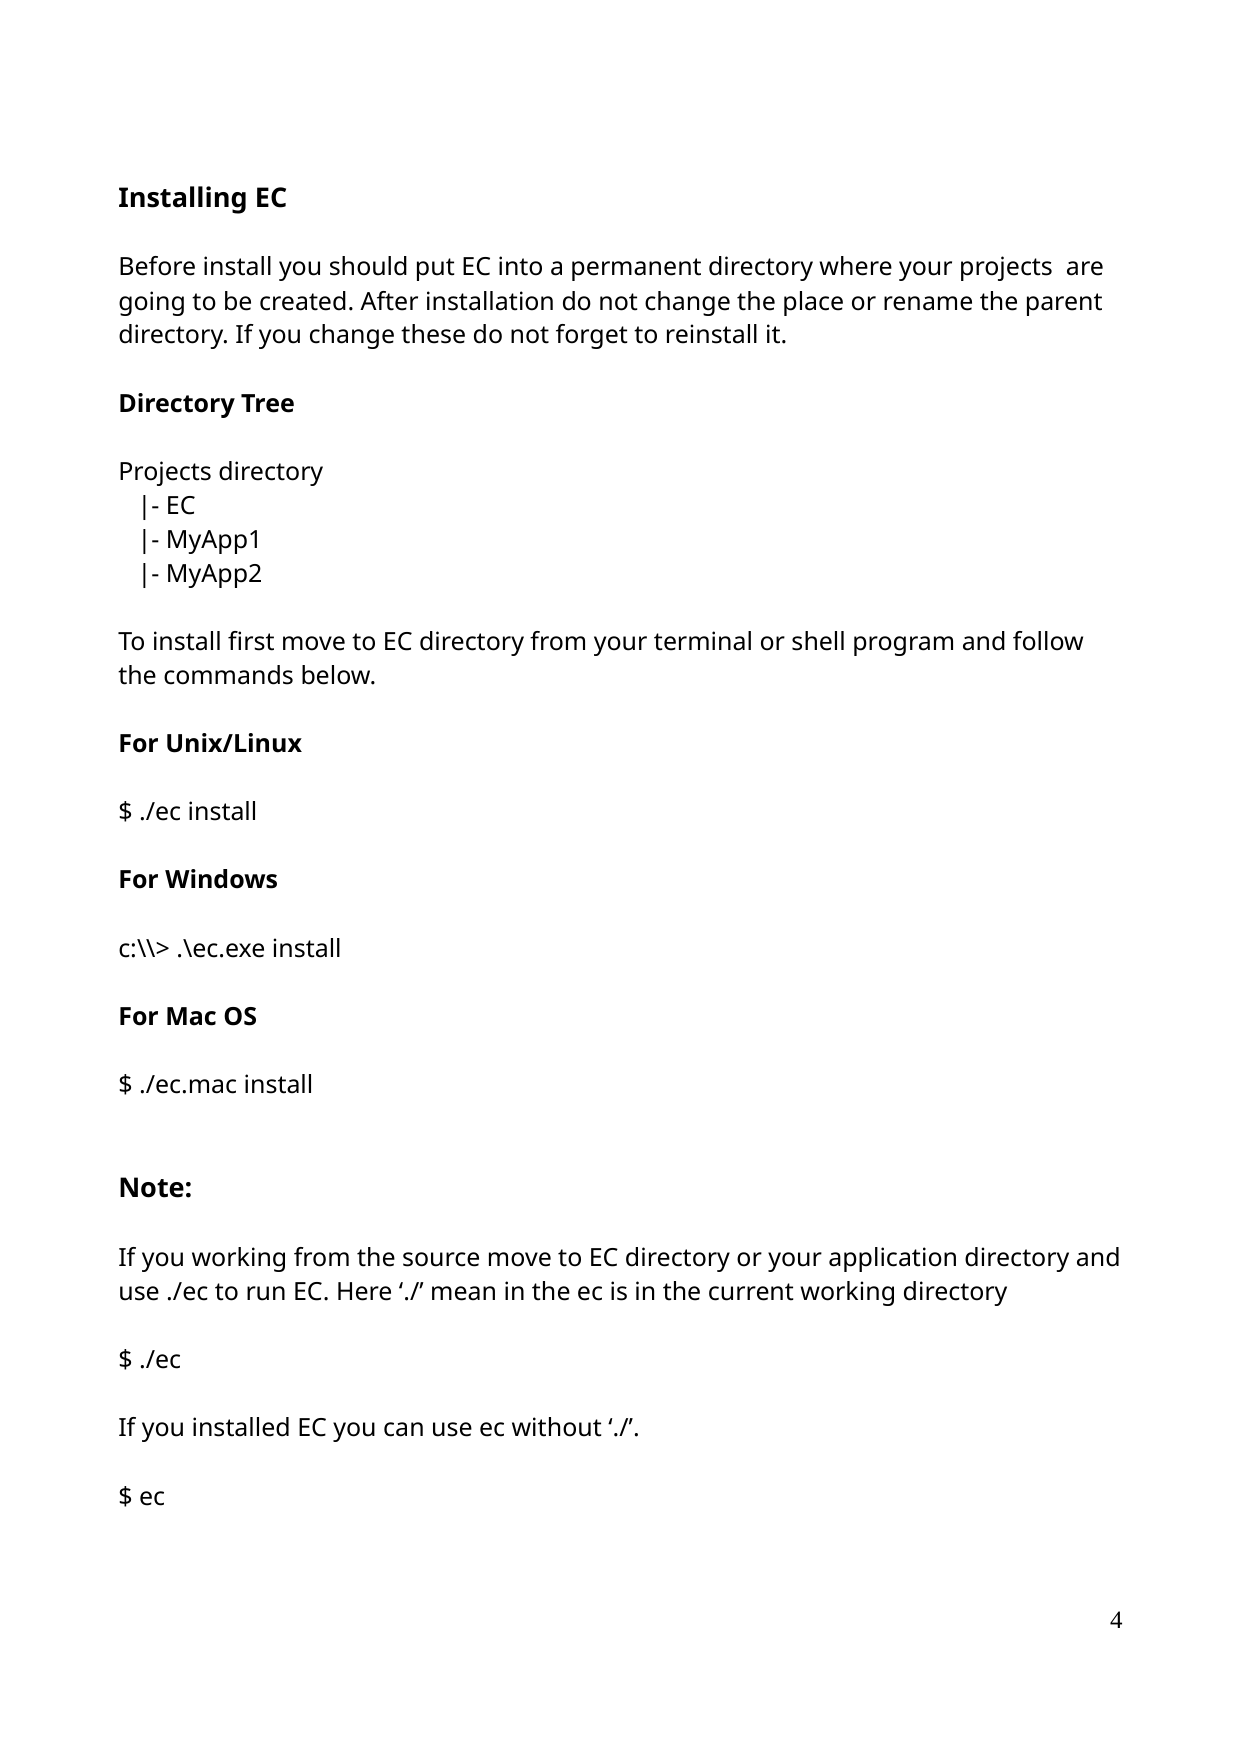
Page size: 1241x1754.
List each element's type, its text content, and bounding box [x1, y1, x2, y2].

text |- EC [118, 487, 1122, 522]
text c:\\> .\ec.exe install [118, 930, 1122, 964]
text $ ./ec.mac install [118, 1067, 1122, 1101]
text $ ec [118, 1478, 1122, 1512]
text Note: [118, 1169, 1122, 1206]
text $ ./ec [118, 1342, 1122, 1376]
text If you working from the source move to EC directory or your application directory and use ./ec to run EC. Here ‘./’ mean in the ec is in the current working directory [118, 1240, 1122, 1308]
text Installing EC [118, 178, 1122, 215]
text Projects directory [118, 453, 1122, 487]
text Directory Tree [118, 385, 1122, 419]
text Before install you should put EC into a permanent directory where your projects are going to be created. After installation do not change the place or rename the parent directory. If you change these do not forget to reinstall it. [118, 249, 1122, 351]
text For Mac OS [118, 998, 1122, 1032]
text |- MyApp1 [118, 522, 1122, 556]
text |- MyApp2 [118, 556, 1122, 590]
text $ ./ec install [118, 794, 1122, 828]
text For Unix/Linux [118, 726, 1122, 760]
text To install first move to EC directory from your terminal or shell program and follow the commands below. [118, 624, 1122, 692]
text For Windows [118, 862, 1122, 896]
text If you installed EC you can use ec without ‘./’. [118, 1410, 1122, 1444]
